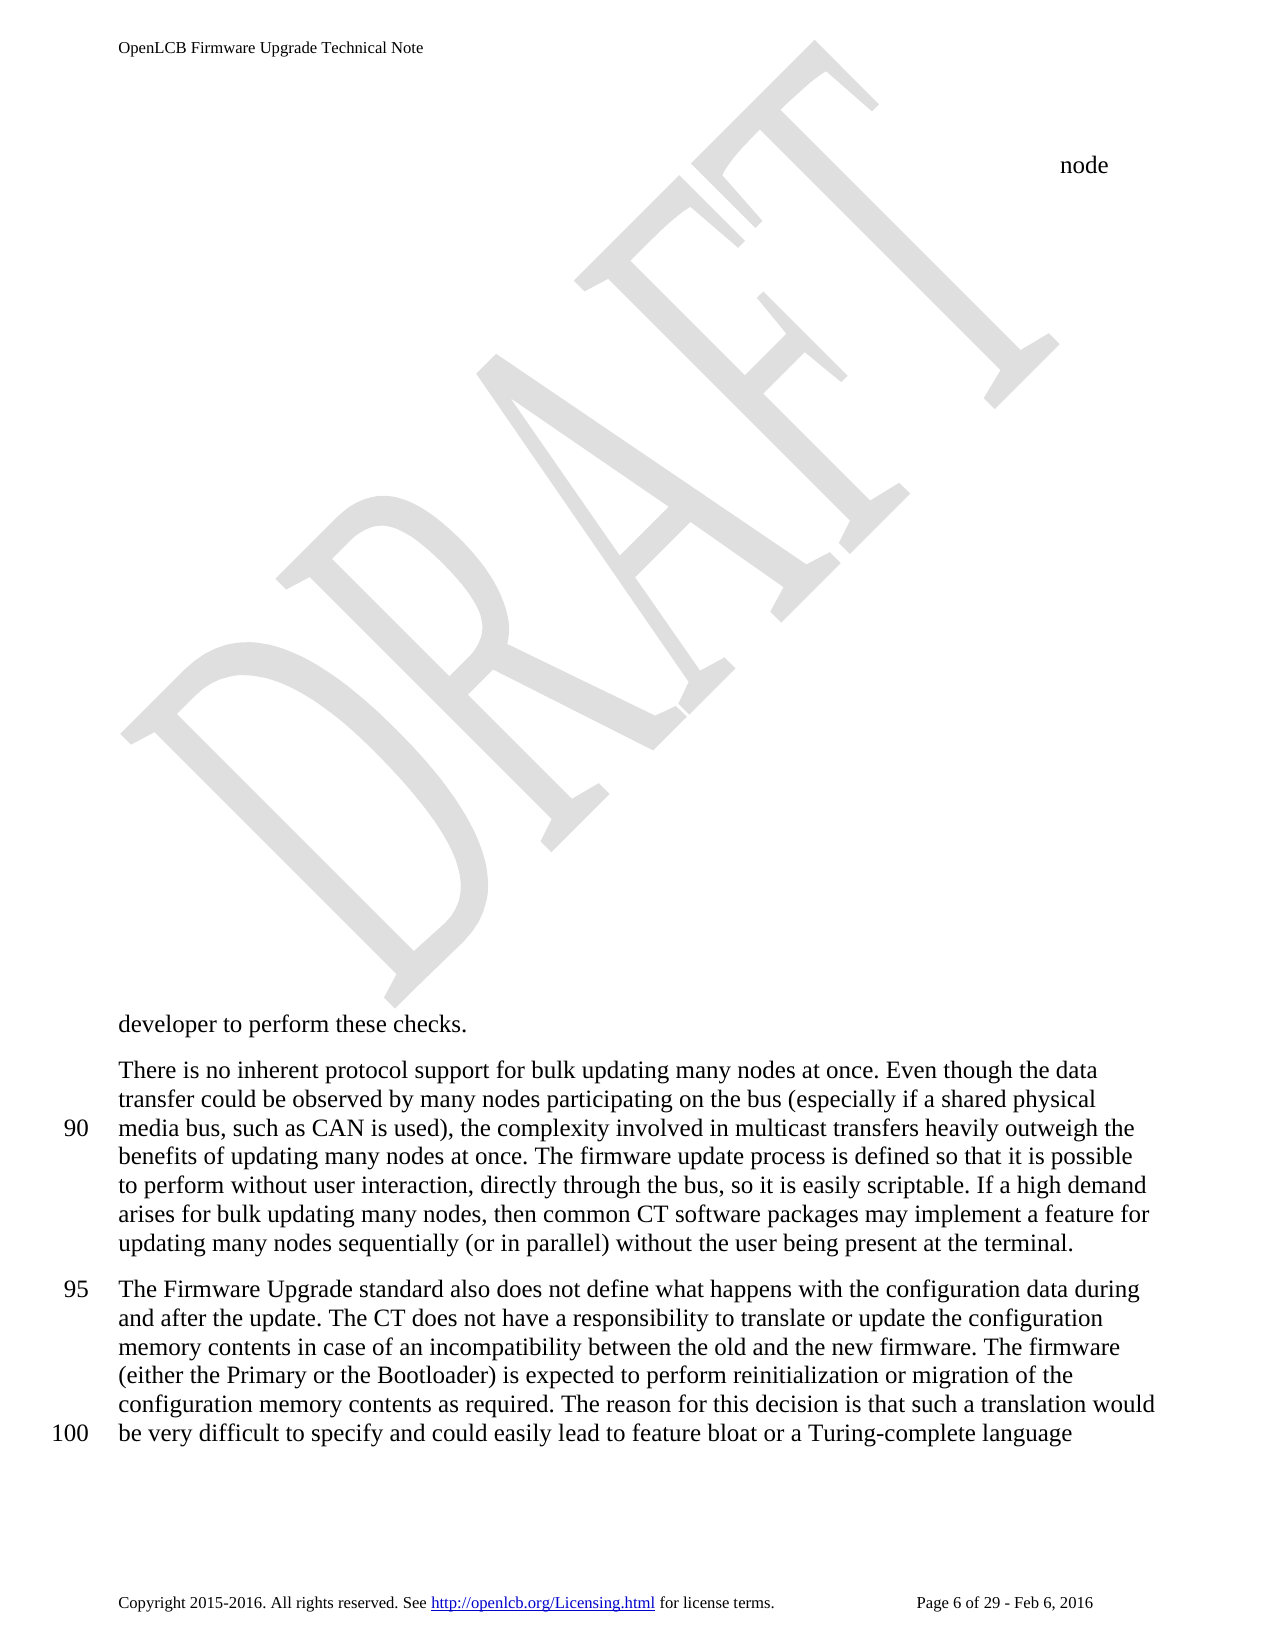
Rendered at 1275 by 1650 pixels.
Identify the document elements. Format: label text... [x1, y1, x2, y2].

text node developer to perform these checks. [118, 150, 1157, 1037]
text The Firmware Upgrade standard also does not define what happens with the configuration data during and after the update. The CT does not have a responsibility to translate or update the configuration memory contents in case of an incompatibility between the old and the new firmware. The firmware (either the Primary or the Bootloader) is expected to perform reinitialization or migration of the configuration memory contents as required. The reason for this decision is that such a translation would be very difficult to specify and could easily lead to feature bloat or a Turing-complete language [118, 1274, 1157, 1447]
text There is no inherent protocol support for bulk updating many nodes at once. Even though the data transfer could be observed by many nodes participating on the bus (especially if a shared physical media bus, such as CAN is used), the complexity involved in multicast transfers heavily outweigh the benefits of updating many nodes at once. The firmware update process is defined so that it is possible to perform without user interaction, directly through the bus, so it is easily scriptable. If a high demand arises for bulk updating many nodes, then common CT software packages may implement a feature for updating many nodes sequentially (or in parallel) without the user being present at the terminal. [118, 1055, 1157, 1256]
